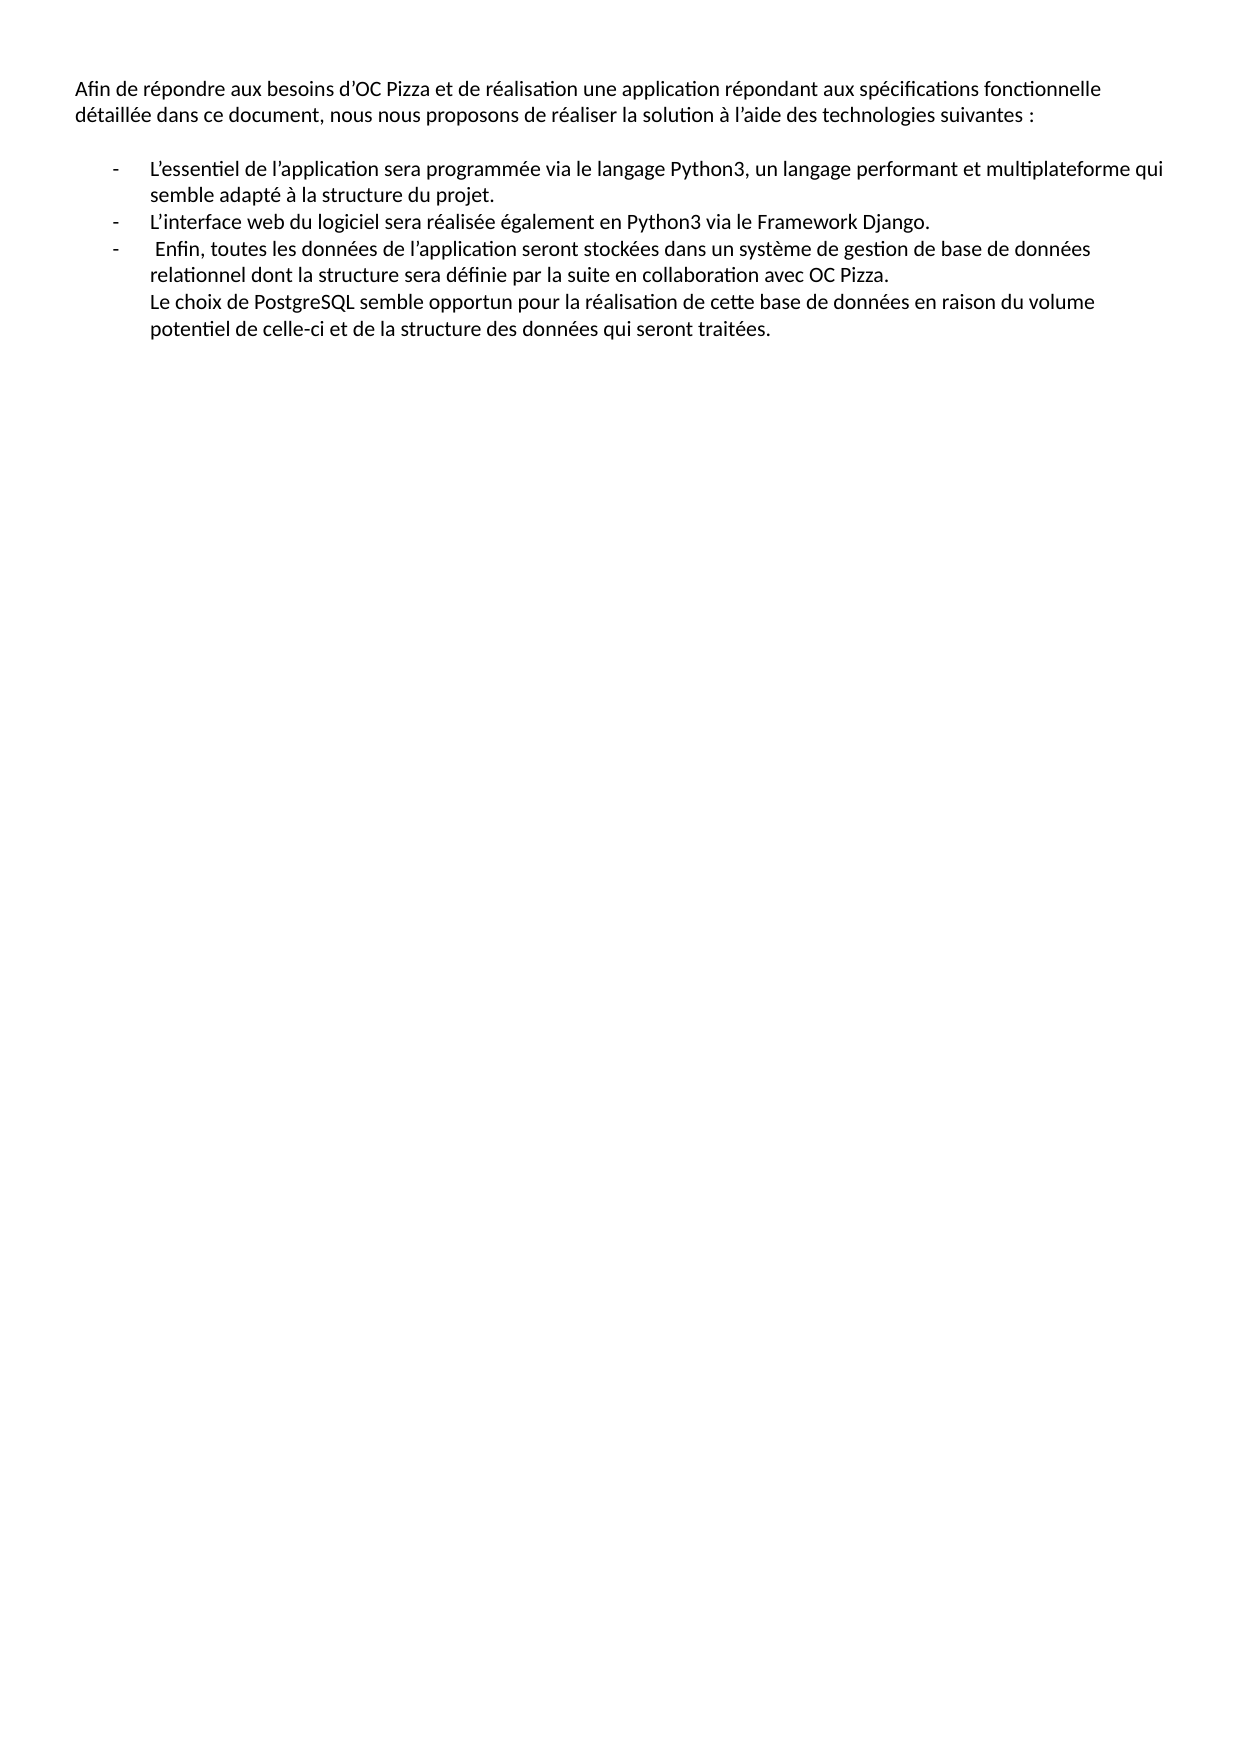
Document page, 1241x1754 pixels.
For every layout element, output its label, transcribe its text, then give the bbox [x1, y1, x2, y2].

list L’essentiel de l’application sera programmée via le langage Python3, un langage performant et multiplateforme qui semble adapté à la structure du projet. [112, 155, 1165, 208]
text Afin de répondre aux besoins d’OC Pizza et de réalisation une application répondant aux spécifications fonctionnelle détaillée dans ce document, nous nous proposons de réaliser la solution à l’aide des technologies suivantes : [75, 75, 1165, 128]
list Enfin, toutes les données de l’application seront stockées dans un système de gestion de base de données relationnel dont la structure sera définie par la suite en collaboration avec OC Pizza. Le choix de PostgreSQL semble opportun pour la réalisation de cette base de données en raison du volume potentiel de celle-ci et de la structure des données qui seront traitées. [112, 235, 1165, 342]
list L’interface web du logiciel sera réalisée également en Python3 via le Framework Django. [112, 208, 1165, 235]
